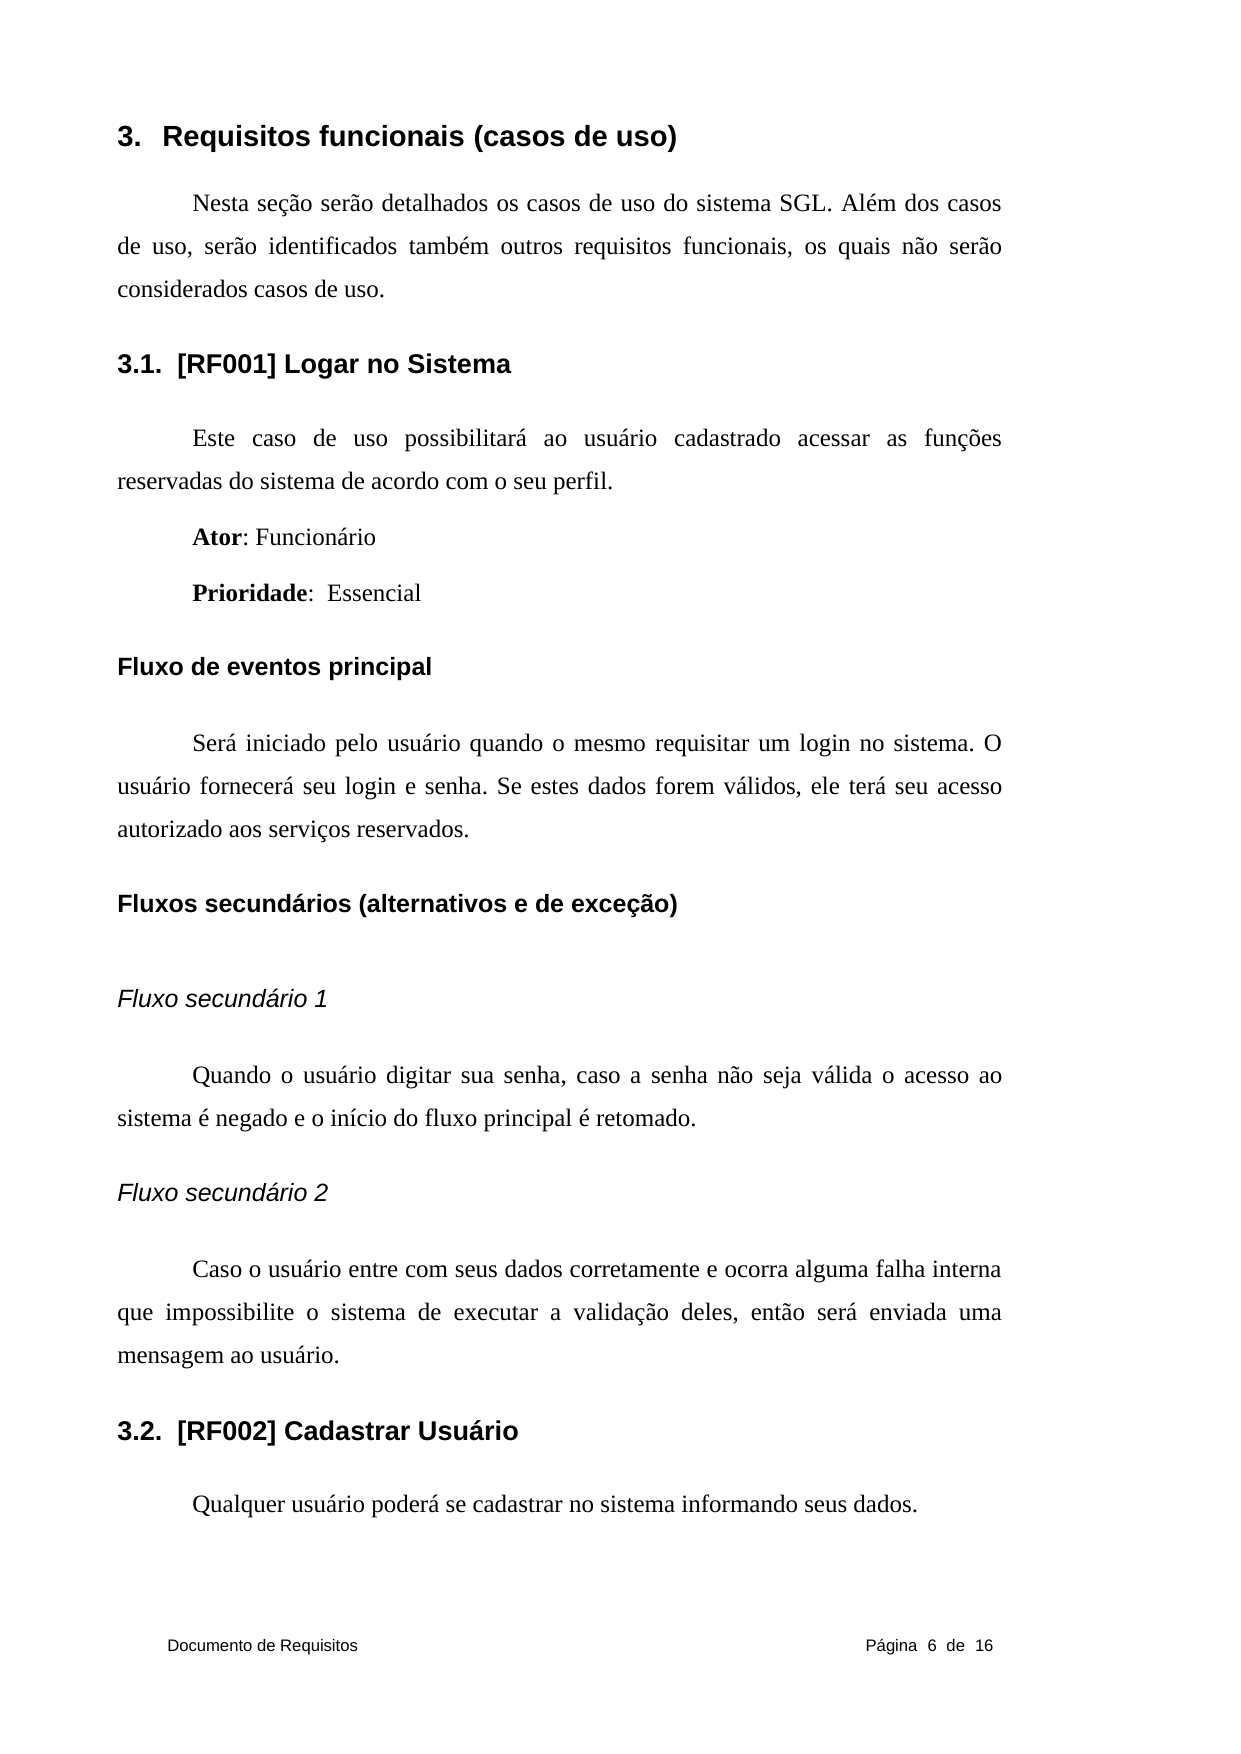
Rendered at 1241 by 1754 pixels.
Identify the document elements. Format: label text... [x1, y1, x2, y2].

text Caso o usuário entre com seus dados corretamente e ocorra alguma falha interna que impossibilite o sistema de executar a validação deles, então será enviada uma mensagem ao usuário. [117, 1254, 1003, 1369]
subtitle Fluxos secundários (alternativos e de exceção) [117, 889, 1003, 918]
text Prioridade: Essencial [117, 578, 1003, 606]
text Qualquer usuário poderá se cadastrar no sistema informando seus dados. [117, 1489, 1003, 1518]
text Este caso de uso possibilitará ao usuário cadastrado acessar as funções reservadas do sistema de acordo com o seu perfil. [117, 423, 1003, 495]
text Será iniciado pelo usuário quando o mesmo requisitar um login no sistema. O usuário fornecerá seu login e senha. Se estes dados forem válidos, ele terá seu acesso autorizado aos serviços reservados. [117, 728, 1003, 843]
text Nesta seção serão detalhados os casos de uso do sistema SGL. Além dos casos de uso, serão identificados também outros requisitos funcionais, os quais não serão considerados casos de uso. [117, 188, 1003, 303]
subtitle [RF002] Cadastrar Usuário [117, 1414, 1003, 1446]
subtitle [RF001] Logar no Sistema [117, 348, 1003, 379]
subtitle Requisitos funcionais (casos de uso) [117, 118, 1003, 152]
subtitle Fluxo secundário 1 [117, 984, 1003, 1013]
subtitle Fluxo de eventos principal [117, 652, 1003, 681]
subtitle Fluxo secundário 2 [117, 1178, 1003, 1206]
text Ator: Funcionário [117, 522, 1003, 551]
text Quando o usuário digitar sua senha, caso a senha não seja válida o acesso ao sistema é negado e o início do fluxo principal é retomado. [117, 1060, 1003, 1132]
